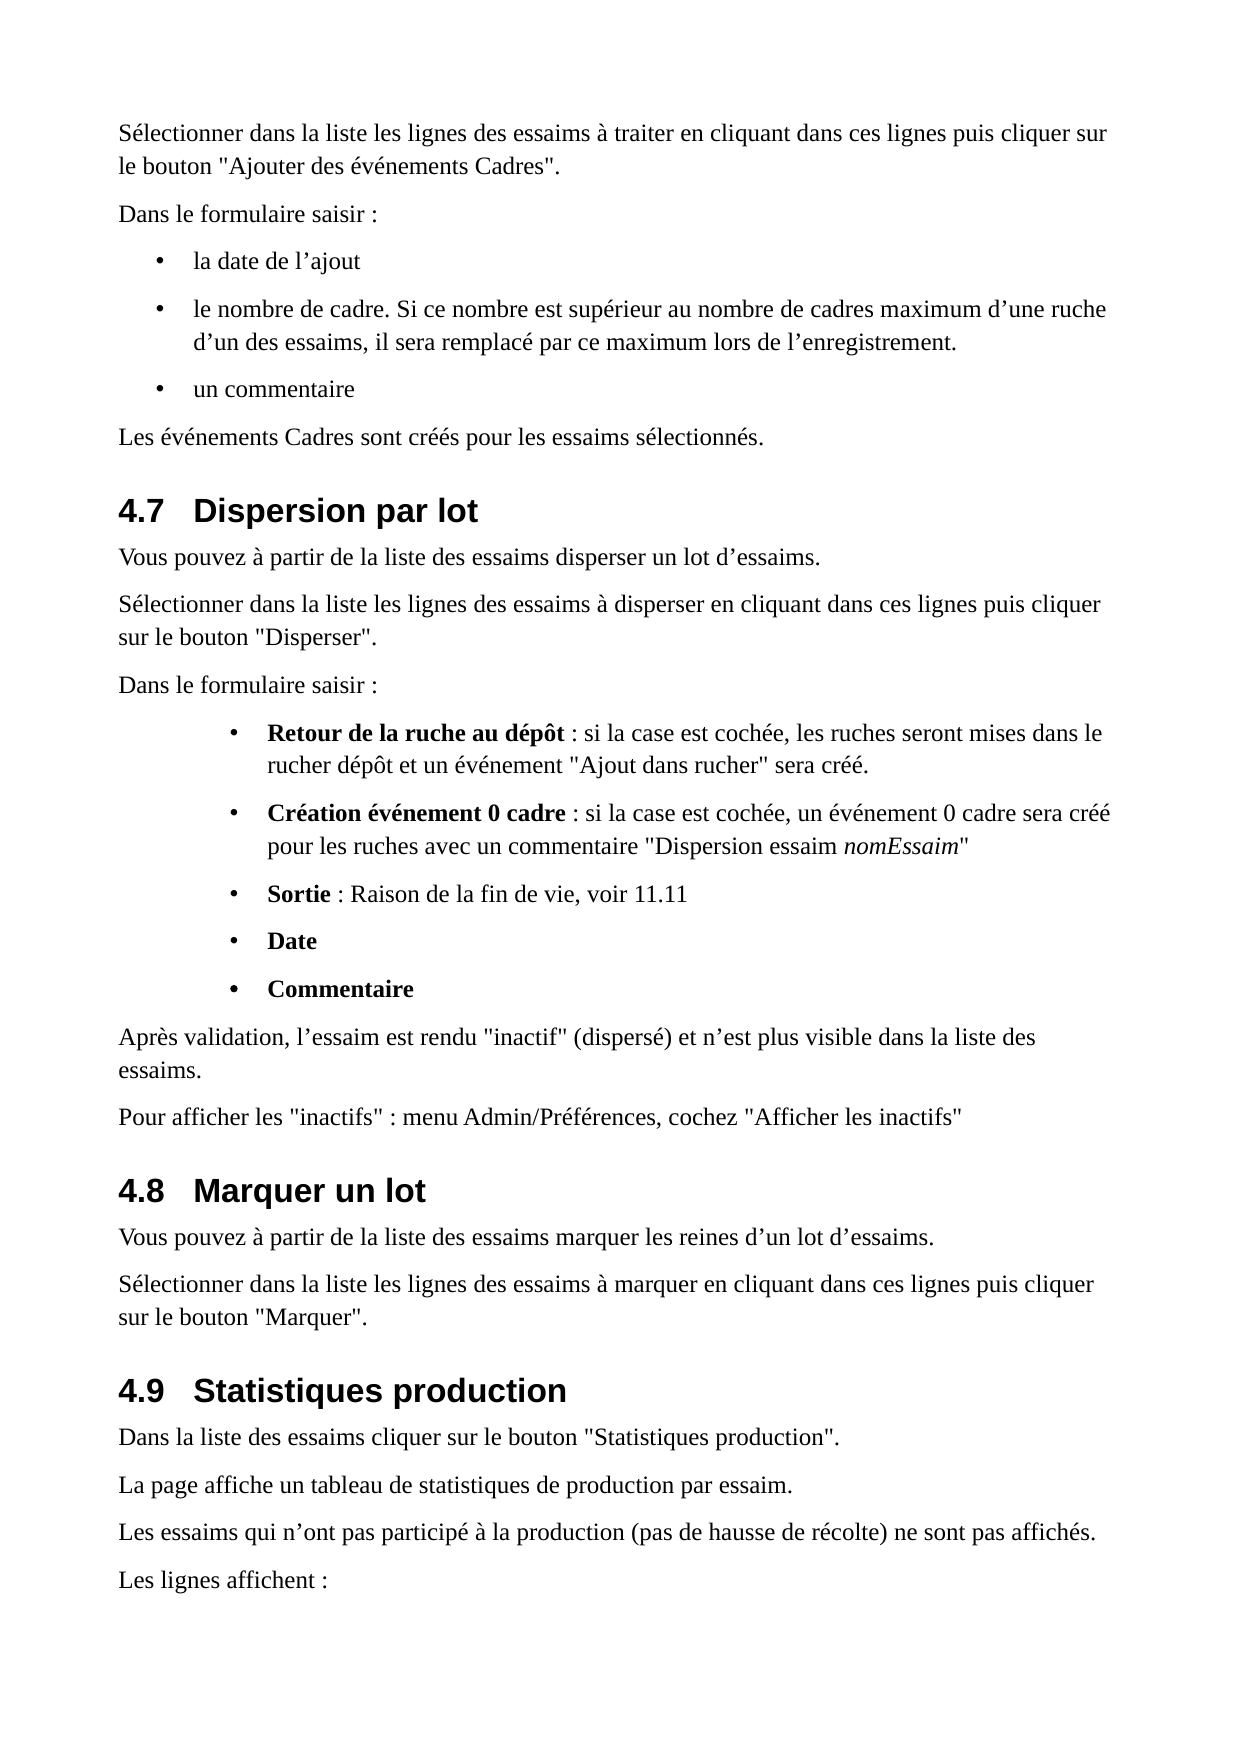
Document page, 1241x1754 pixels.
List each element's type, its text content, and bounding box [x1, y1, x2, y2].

text Vous pouvez à partir de la liste des essaims marquer les reines d’un lot d’essaims. [118, 1222, 1122, 1251]
subtitle Statistiques production [118, 1371, 1122, 1409]
text Sélectionner dans la liste les lignes des essaims à traiter en cliquant dans ces lignes puis cliquer sur le bouton "Ajouter des événements Cadres". [118, 118, 1122, 180]
list Retour de la ruche au dépôt : si la case est cochée, les ruches seront mises dans le rucher dépôt et un événement "Ajout dans rucher" sera créé. [229, 718, 1122, 779]
text Pour afficher les "inactifs" : menu Admin/Préférences, cochez "Afficher les inactifs" [118, 1102, 1122, 1131]
text La page affiche un tableau de statistiques de production par essaim. [118, 1470, 1122, 1498]
text Après validation, l’essaim est rendu "inactif" (dispersé) et n’est plus visible dans la liste des essaims. [118, 1022, 1122, 1083]
text Les essaims qui n’ont pas participé à la production (pas de hausse de récolte) ne sont pas affichés. [118, 1517, 1122, 1546]
text Les lignes affichent : [118, 1565, 1122, 1594]
list Date [229, 926, 1122, 955]
list la date de l’ajout [156, 246, 1122, 275]
text Vous pouvez à partir de la liste des essaims disperser un lot d’essaims. [118, 542, 1122, 571]
text Dans le formulaire saisir : [118, 670, 1122, 699]
text Dans la liste des essaims cliquer sur le bouton "Statistiques production". [118, 1422, 1122, 1451]
subtitle Dispersion par lot [118, 491, 1122, 529]
list Création événement 0 cadre : si la case est cochée, un événement 0 cadre sera créé pour les ruches avec un commentaire "Dispersion essaim nomEssaim" [229, 798, 1122, 860]
list Sortie : Raison de la fin de vie, voir 11.11 [229, 879, 1122, 908]
list Commentaire [229, 974, 1122, 1003]
list le nombre de cadre. Si ce nombre est supérieur au nombre de cadres maximum d’une ruche d’un des essaims, il sera remplacé par ce maximum lors de l’enregistrement. [156, 294, 1122, 356]
subtitle Marquer un lot [118, 1171, 1122, 1209]
list un commentaire [156, 374, 1122, 403]
text Dans le formulaire saisir : [118, 199, 1122, 227]
text Les événements Cadres sont créés pour les essaims sélectionnés. [118, 422, 1122, 451]
text Sélectionner dans la liste les lignes des essaims à marquer en cliquant dans ces lignes puis cliquer sur le bouton "Marquer". [118, 1269, 1122, 1331]
text Sélectionner dans la liste les lignes des essaims à disperser en cliquant dans ces lignes puis cliquer sur le bouton "Disperser". [118, 589, 1122, 651]
